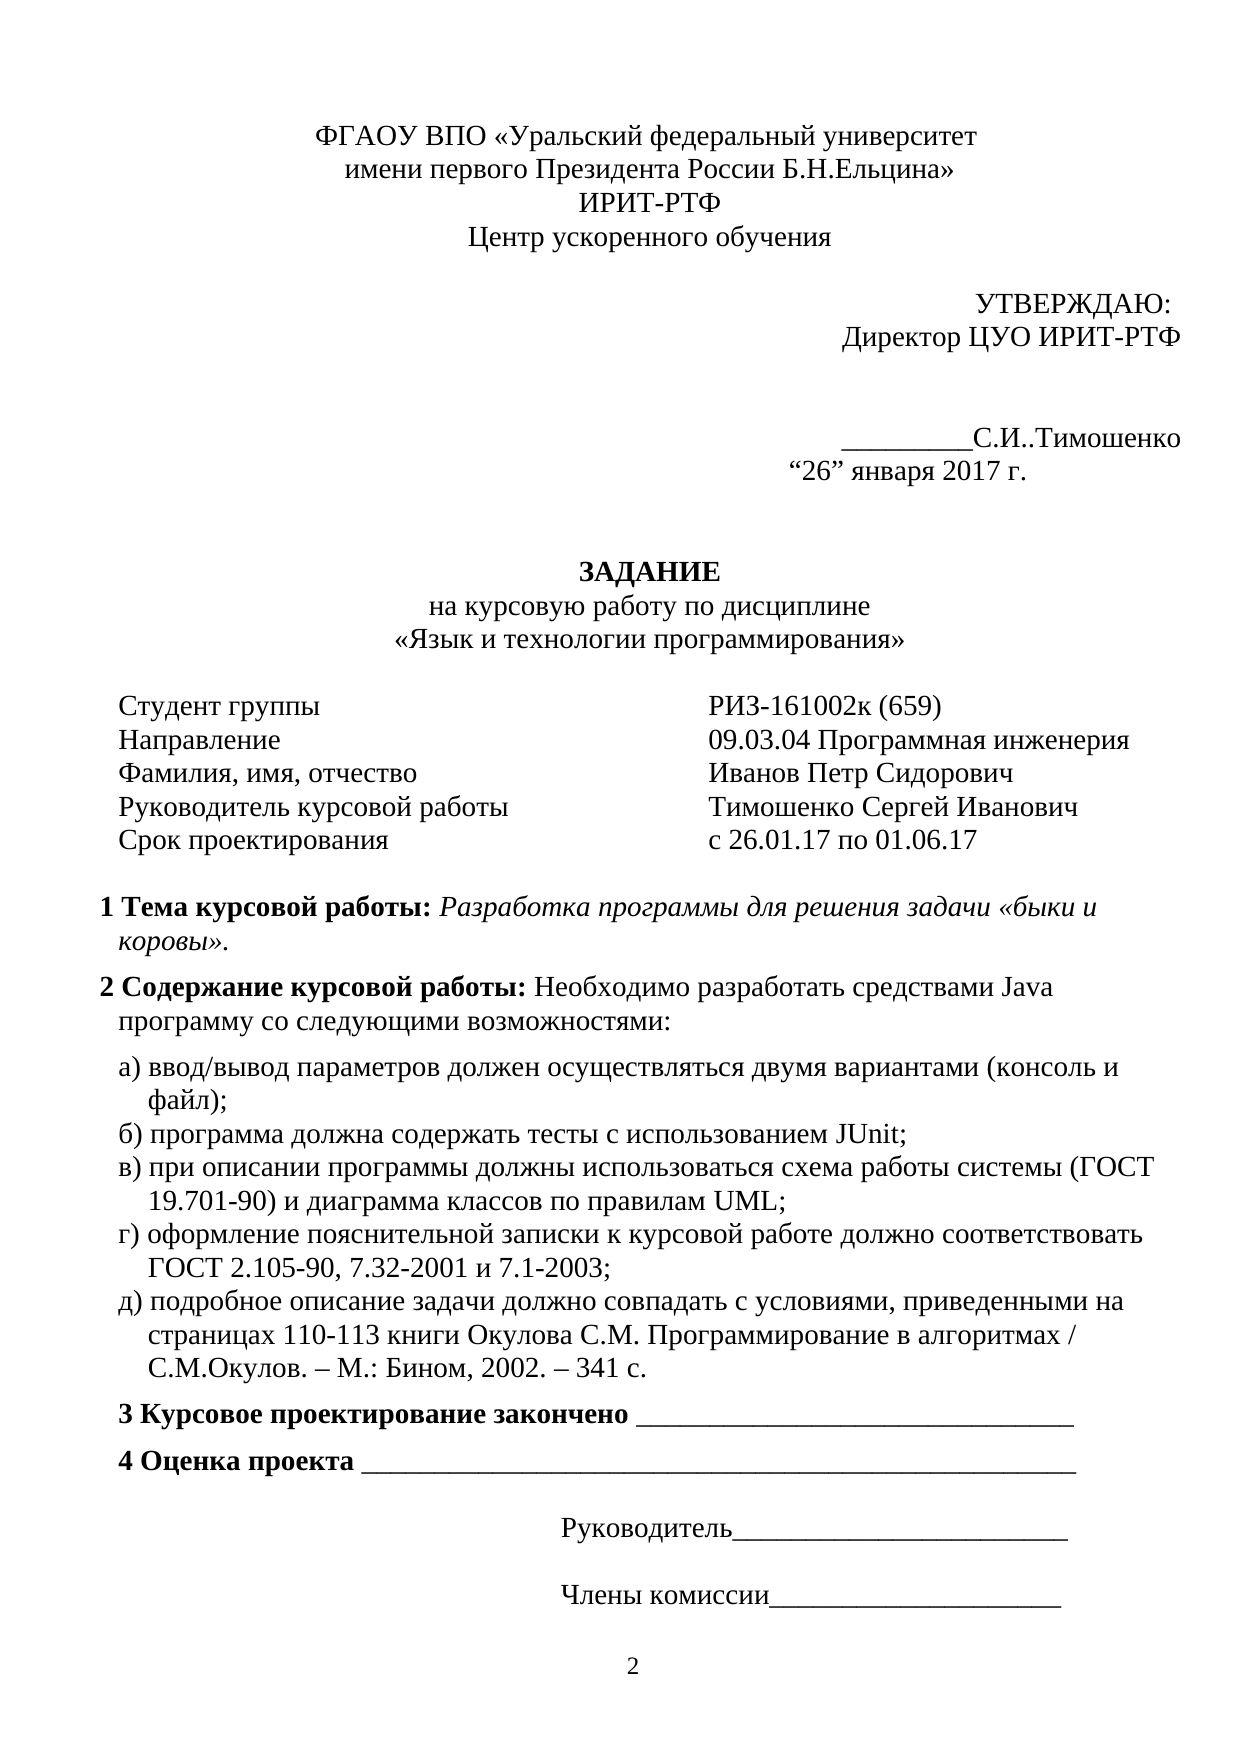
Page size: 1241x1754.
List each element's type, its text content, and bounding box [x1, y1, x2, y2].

text Центр ускоренного обучения [118, 219, 1181, 252]
text УТВЕРЖДАЮ: [118, 286, 1181, 319]
text ФГАОУ ВПО «Уральский федеральный университет [118, 118, 1181, 152]
text Срок проектирования с 26.01.17 по 01.06.17 [118, 822, 1181, 856]
text Направление 09.03.04 Программная инженерия [118, 722, 1181, 755]
text Директор ЦУО ИРИТ-РТФ [118, 319, 1181, 353]
text на курсовую работу по дисциплине [118, 588, 1181, 621]
text «Язык и технологии программирования» [118, 621, 1181, 655]
text б) программа должна содержать тесты с использованием JUnit; [118, 1116, 1181, 1149]
text 4 Оценка проекта _________________________________________________ [118, 1443, 1181, 1476]
text а) ввод/вывод параметров должен осуществляться двумя вариантами (консоль и файл); [118, 1049, 1181, 1116]
text Члены комиссии____________________ [449, 1577, 1181, 1610]
text Руководитель курсовой работы Тимошенко Сергей Иванович [118, 789, 1181, 822]
text Студент группы РИЗ-161002к (659) [118, 688, 1181, 722]
text Фамилия, имя, отчество Иванов Петр Сидорович [118, 755, 1181, 789]
text Руководитель_______________________ [449, 1510, 1181, 1543]
text имени первого Президента России Б.Н.Ельцина» ИРИТ-РТФ [118, 152, 1181, 219]
text г) оформление пояснительной записки к курсовой работе должно соответствовать ГОСТ 2.105-90, 7.32-2001 и 7.1-2003; [118, 1216, 1181, 1283]
text “26” января 2017 г. [523, 453, 1181, 487]
text 3 Курсовое проектирование закончено ______________________________ [118, 1397, 1181, 1430]
text 2 Содержание курсовой работы: Необходимо разработать средствами Java программу со следующими возможностями: [99, 969, 1181, 1036]
text _________С.И..Тимошенко [118, 420, 1181, 453]
text в) при описании программы должны использоваться схема работы системы (ГОСТ 19.701-90) и диаграмма классов по правилам UML; [118, 1149, 1181, 1216]
text 1 Тема курсовой работы: Разработка программы для решения задачи «быки и коровы». [99, 889, 1181, 957]
text д) подробное описание задачи должно совпадать с условиями, приведенными на страницах 110-113 книги Окулова С.М. Программирование в алгоритмах / С.М.Окулов. – М.: Бином, 2002. – 341 с. [118, 1283, 1181, 1384]
text ЗАДАНИЕ [118, 554, 1181, 588]
